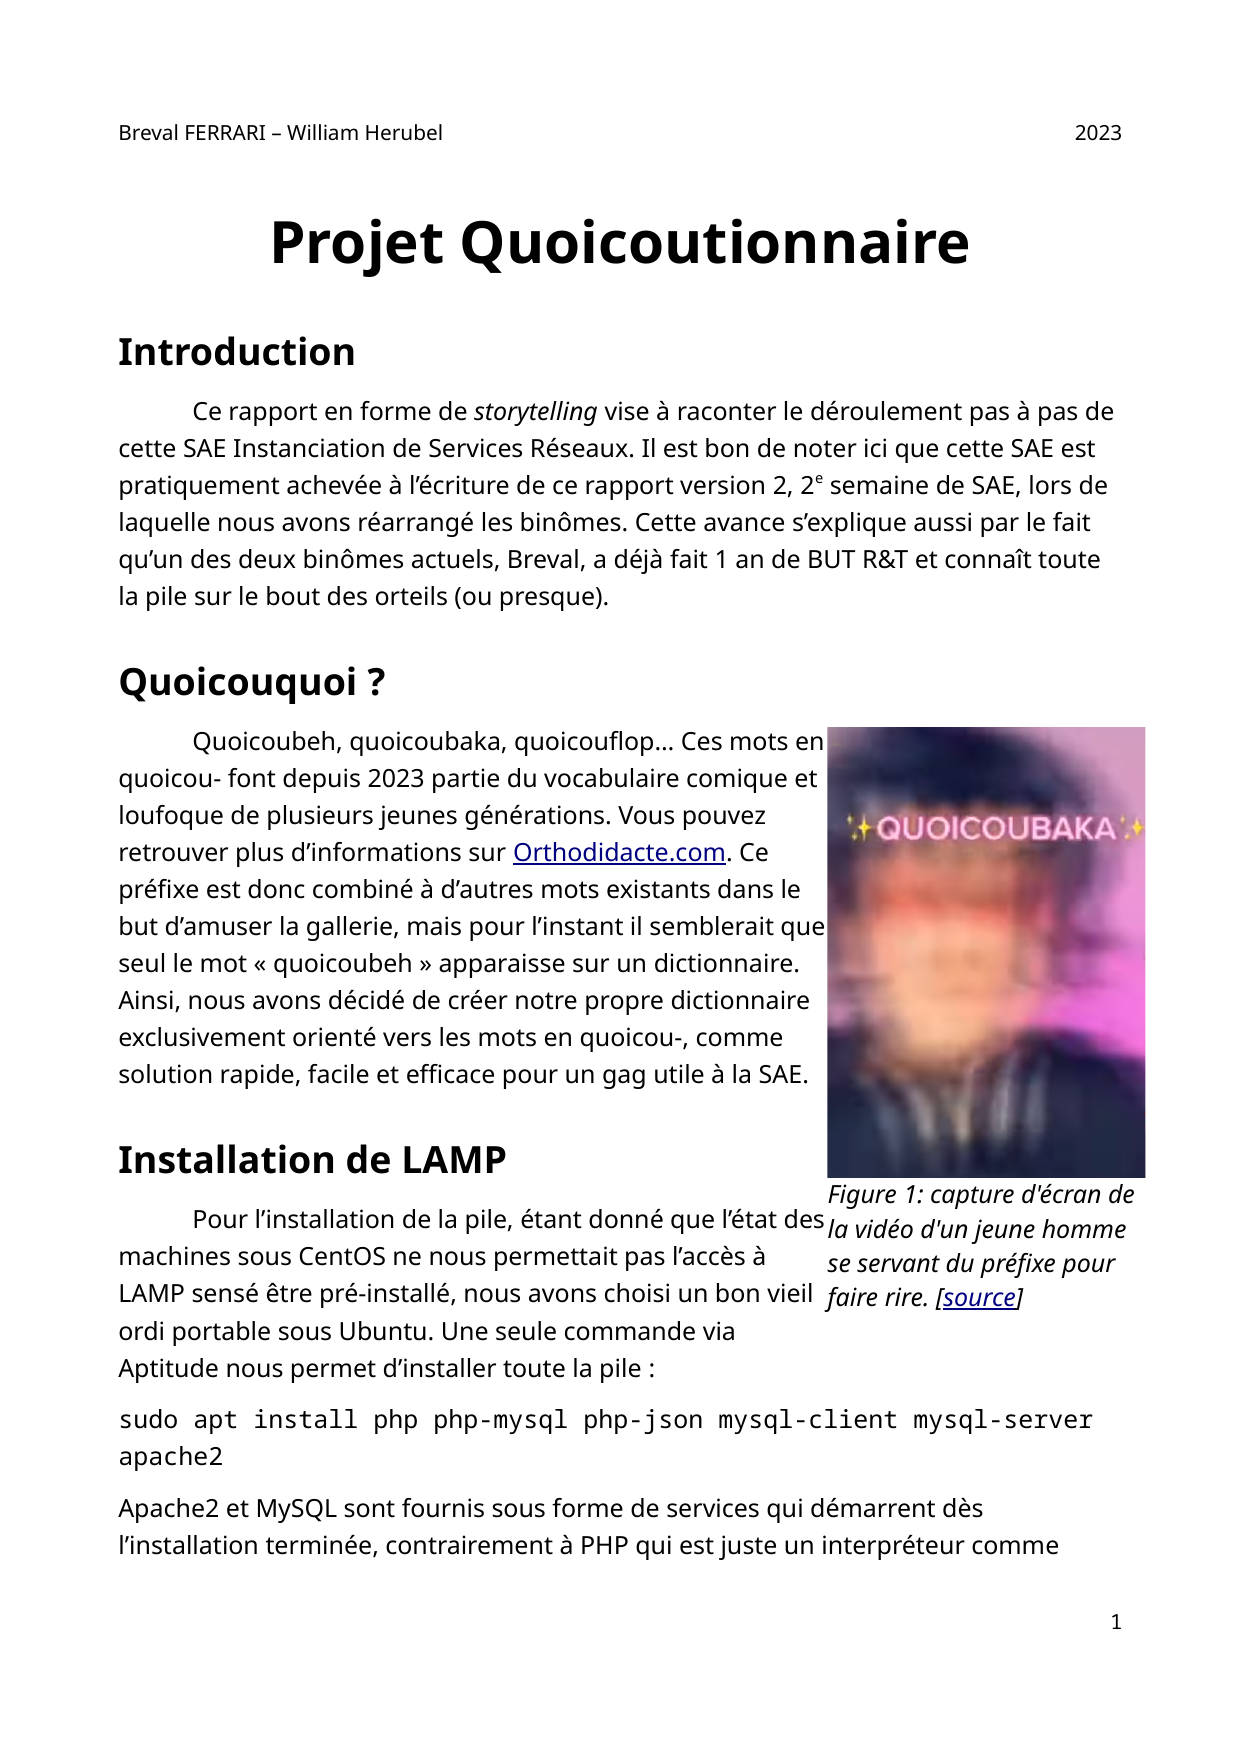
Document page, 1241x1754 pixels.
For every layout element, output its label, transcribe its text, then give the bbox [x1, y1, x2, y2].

text sudo apt install php php-mysql php-json mysql-client mysql-server apache2 [118, 1402, 1122, 1473]
text Figure 1: capture d'écran de la vidéo d'un jeune homme se servant du préfixe pour faire rire. [source] [827, 1178, 1145, 1313]
text Ce rapport en forme de storytelling vise à raconter le déroulement pas à pas de cette SAE Instanciation de Services Réseaux. Il est bon de noter ici que cette SAE est pratiquement achevée à l’écriture de ce rapport version 2, 2e semaine de SAE, lors de laquelle nous avons réarrangé les binômes. Cette avance s’explique aussi par le fait qu’un des deux binômes actuels, Breval, a déjà fait 1 an de BUT R&T et connaît toute la pile sur le bout des orteils (ou presque). [118, 393, 1122, 613]
text Apache2 et MySQL sont fournis sous forme de services qui démarrent dès l’installation terminée, contrairement à PHP qui est juste un interpréteur comme [118, 1491, 1122, 1562]
picture [827, 727, 1146, 1178]
title Projet Quoicoutionnaire [118, 201, 1122, 281]
text Pour l’installation de la pile, étant donné que l’état des machines sous CentOS ne nous permettait pas l’accès à LAMP sensé être pré-installé, nous avons choisi un bon vieil ordi portable sous Ubuntu. Une seule commande via Aptitude nous permet d’installer toute la pile : [118, 1202, 1122, 1384]
subtitle Introduction [118, 325, 1122, 376]
text Quoicoubeh, quoicoubaka, quoicouflop… Ces mots en quoicou- font depuis 2023 partie du vocabulaire comique et loufoque de plusieurs jeunes générations. Vous pouvez retrouver plus d’informations sur Orthodidacte.com. Ce préfixe est donc combiné à d’autres mots existants dans le but d’amuser la gallerie, mais pour l’instant il semblerait que seul le mot « quoicoubeh » apparaisse sur un dictionnaire. Ainsi, nous avons décidé de créer notre propre dictionnaire exclusivement orienté vers les mots en quoicou-, comme solution rapide, facile et efficace pour un gag utile à la SAE. [118, 714, 1145, 1091]
subtitle Quoicouquoi ? [118, 655, 1122, 706]
subtitle Installation de LAMP [118, 1134, 827, 1185]
